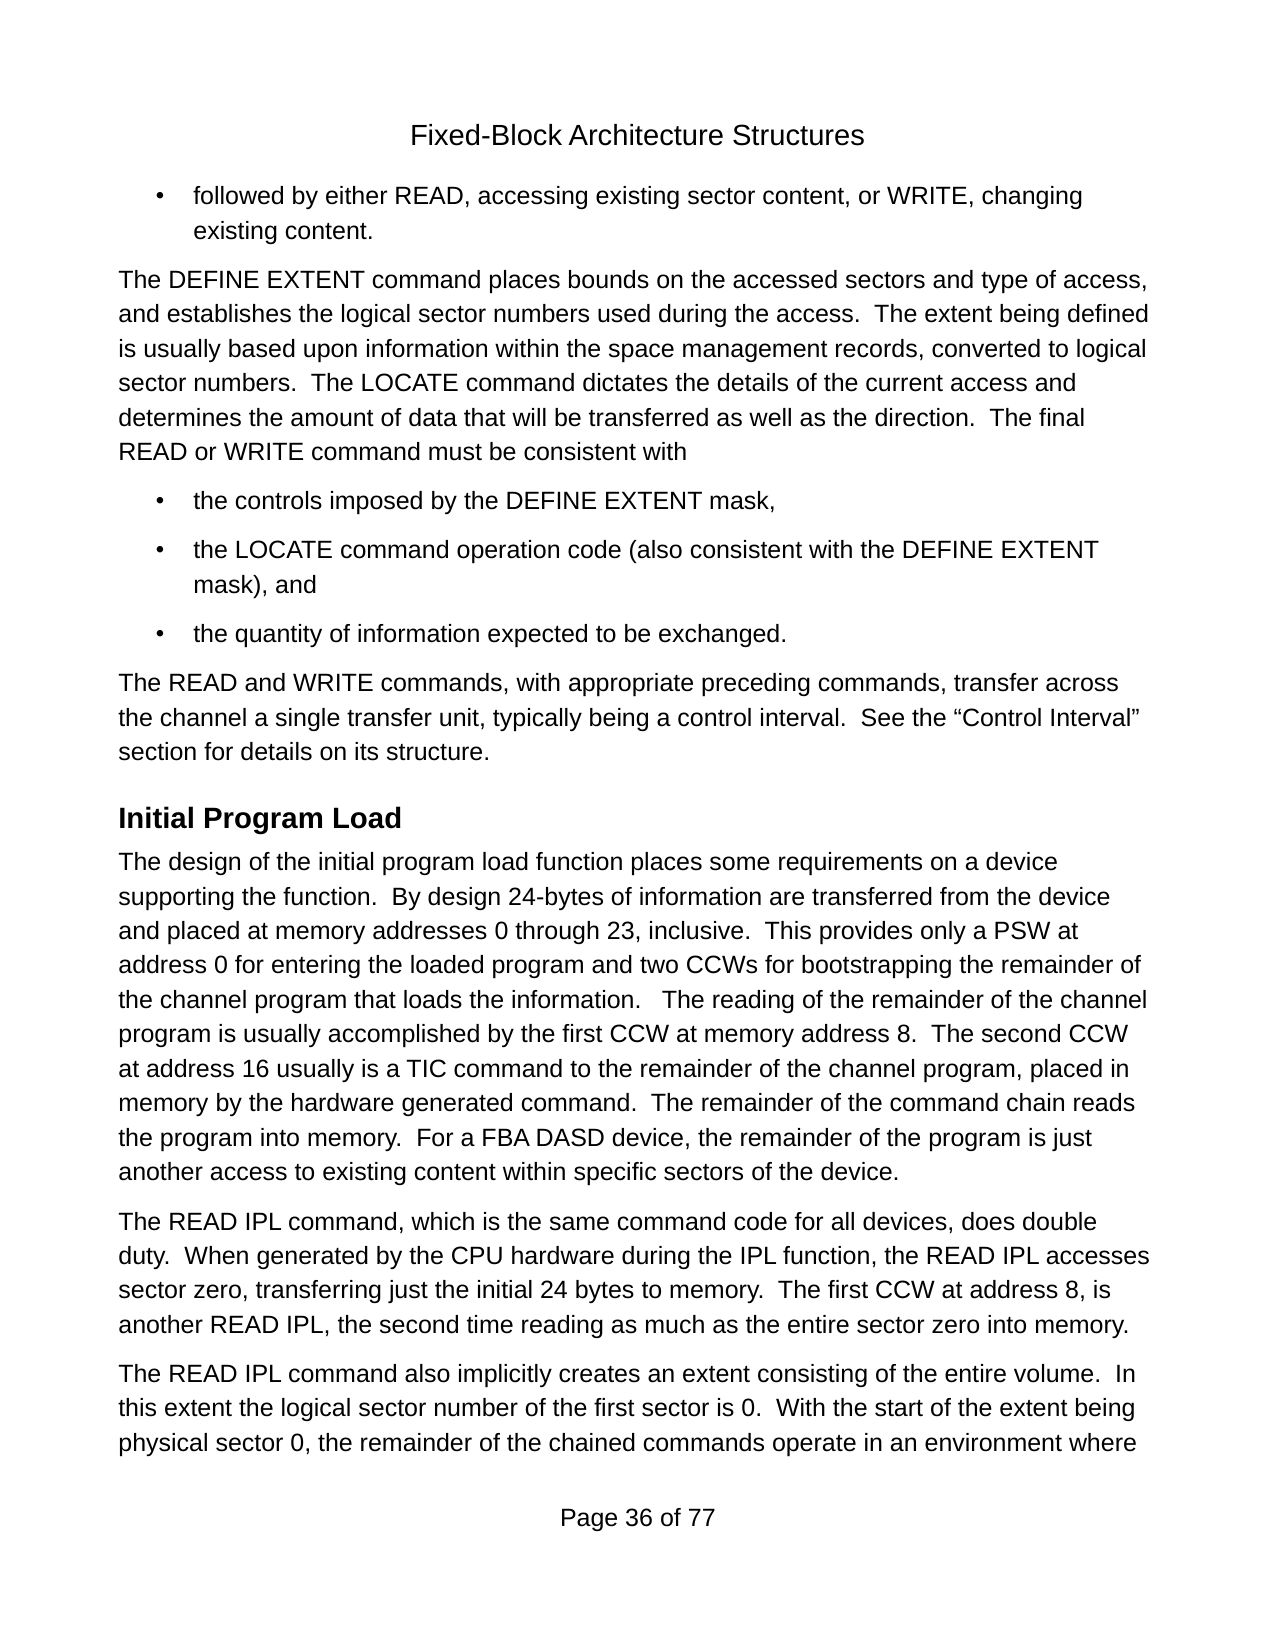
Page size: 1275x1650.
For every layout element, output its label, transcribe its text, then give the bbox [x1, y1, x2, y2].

subtitle Initial Program Load [118, 801, 1157, 834]
text The READ IPL command, which is the same command code for all devices, does double duty. When generated by the CPU hardware during the IPL function, the READ IPL accesses sector zero, transferring just the initial 24 bytes to memory. The first CCW at address 8, is another READ IPL, the second time reading as much as the entire sector zero into memory. [118, 1206, 1157, 1339]
text The READ IPL command also implicitly creates an extent consisting of the entire volume. In this extent the logical sector number of the first sector is 0. With the start of the extent being physical sector 0, the remainder of the chained commands operate in an environment where [118, 1359, 1157, 1457]
list the quantity of information expected to be exchanged. [156, 619, 1157, 648]
text The design of the initial program load function places some requirements on a device supporting the function. By design 24-bytes of information are transferred from the device and placed at memory addresses 0 through 23, inclusive. This provides only a PSW at address 0 for entering the loaded program and two CCWs for bootstrapping the remainder of the channel program that loads the information. The reading of the remainder of the channel program is usually accomplished by the first CCW at memory address 8. The second CCW at address 16 usually is a TIC command to the remainder of the channel program, placed in memory by the hardware generated command. The remainder of the command chain reads the program into memory. For a FBA DASD device, the remainder of the program is just another access to existing content within specific sectors of the device. [118, 847, 1157, 1186]
list the LOCATE command operation code (also consistent with the DEFINE EXTENT mask), and [156, 535, 1157, 599]
text The DEFINE EXTENT command places bounds on the accessed sectors and type of access, and establishes the logical sector numbers used during the access. The extent being defined is usually based upon information within the space management records, converted to logical sector numbers. The LOCATE command dictates the details of the current access and determines the amount of data that will be transferred as well as the direction. The final READ or WRITE command must be consistent with [118, 265, 1157, 466]
text The READ and WRITE commands, with appropriate preceding commands, transfer across the channel a single transfer unit, typically being a control interval. See the “Control Interval” section for details on its structure. [118, 668, 1157, 766]
list the controls imposed by the DEFINE EXTENT mask, [156, 486, 1157, 515]
list followed by either READ, accessing existing sector content, or WRITE, changing existing content. [156, 181, 1157, 244]
